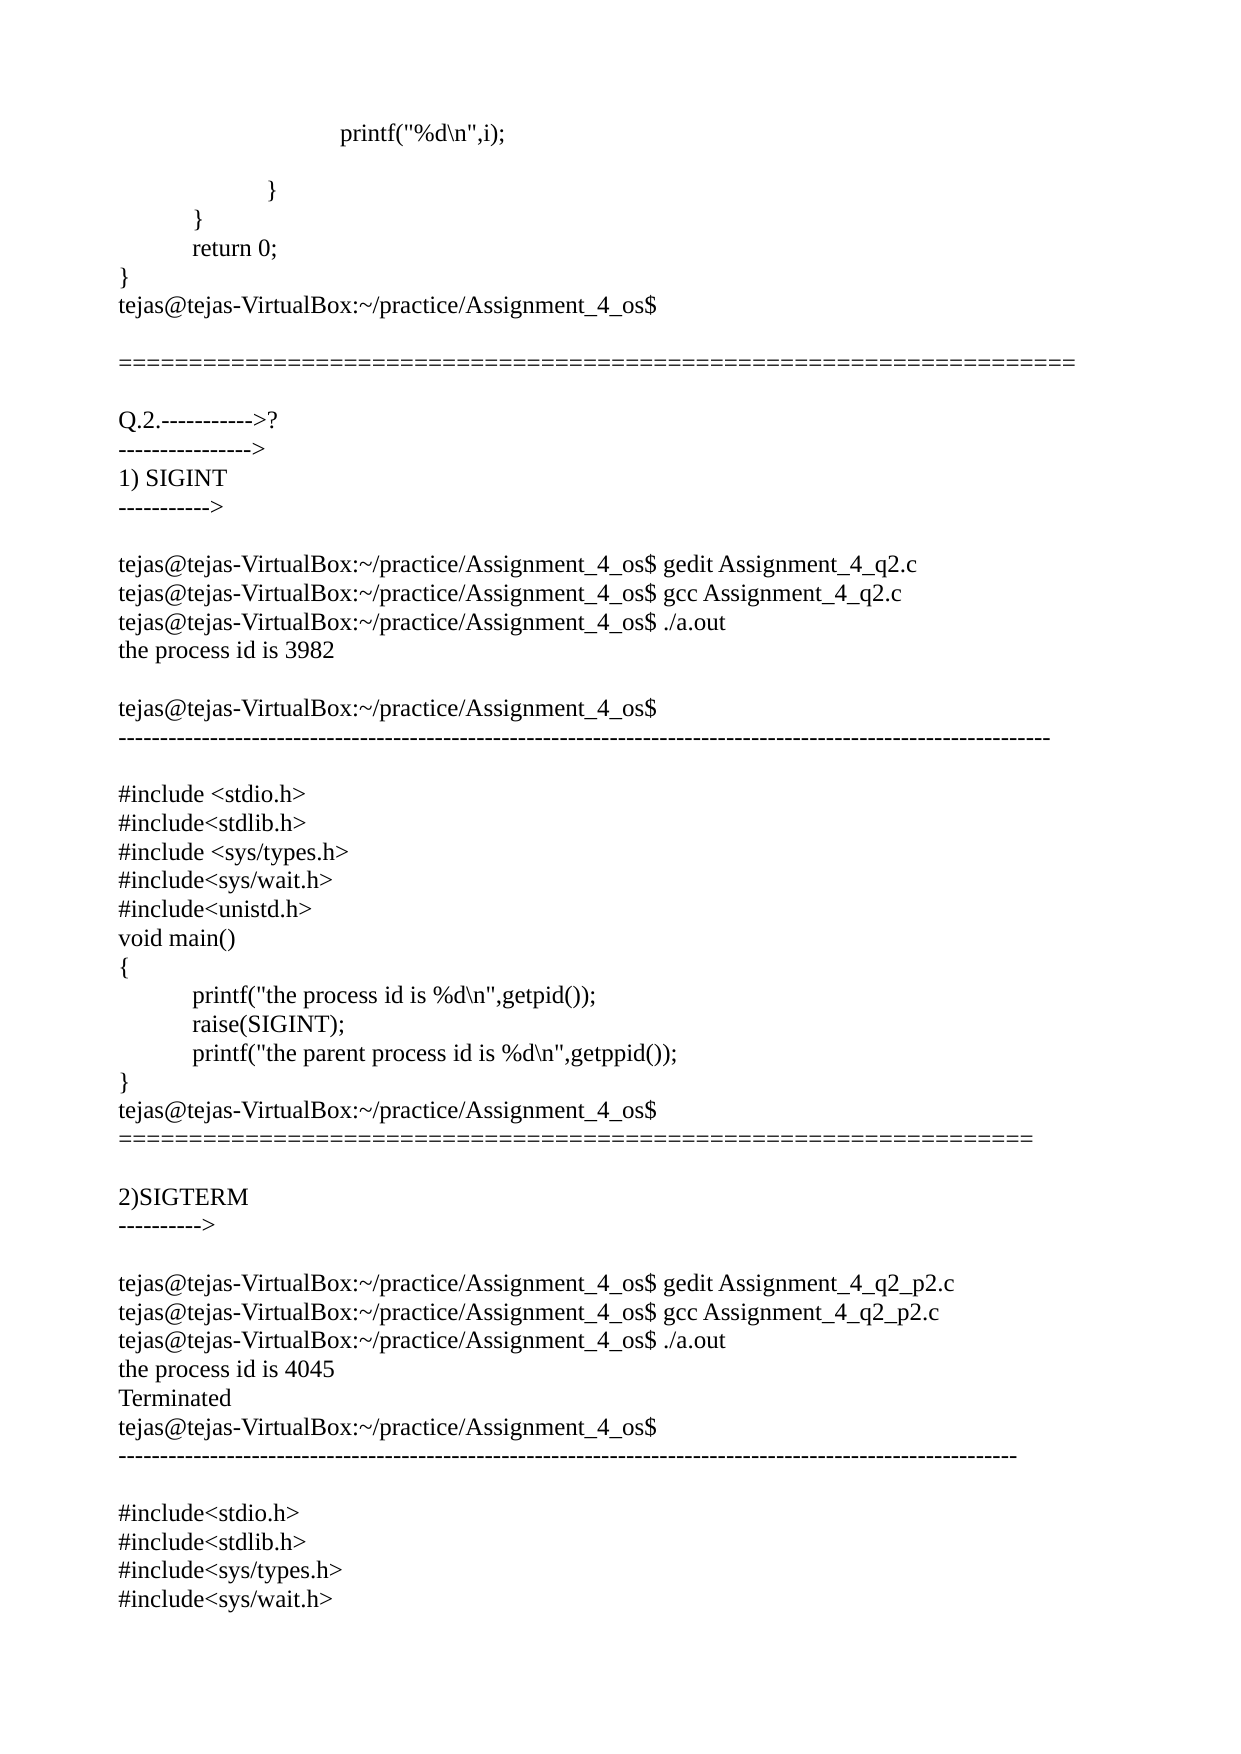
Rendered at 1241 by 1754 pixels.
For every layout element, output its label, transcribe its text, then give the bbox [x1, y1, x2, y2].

text ----------------> [118, 434, 1122, 463]
text { [118, 952, 1122, 981]
text tejas@tejas-VirtualBox:~/practice/Assignment_4_os$ ./a.out [118, 607, 1122, 636]
text tejas@tejas-VirtualBox:~/practice/Assignment_4_os$ gedit Assignment_4_q2_p2.c [118, 1268, 1122, 1297]
text ---------------------------------------------------------------------------------------------------------------- [118, 722, 1122, 751]
text printf("%d\n",i); [118, 118, 1122, 147]
text 1) SIGINT [118, 463, 1122, 492]
text Terminated [118, 1383, 1122, 1412]
text } [118, 176, 1122, 204]
text #include<sys/wait.h> [118, 866, 1122, 894]
text -----------> [118, 492, 1122, 521]
text raise(SIGINT); [118, 1009, 1122, 1038]
text ------------------------------------------------------------------------------------------------------------ [118, 1441, 1122, 1469]
text tejas@tejas-VirtualBox:~/practice/Assignment_4_os$ gcc Assignment_4_q2_p2.c [118, 1297, 1122, 1326]
text tejas@tejas-VirtualBox:~/practice/Assignment_4_os$ gcc Assignment_4_q2.c [118, 578, 1122, 607]
text } [118, 262, 1122, 291]
text ================================================================= [118, 1124, 1122, 1153]
text } [118, 1067, 1122, 1096]
text #include<stdlib.h> [118, 1527, 1122, 1556]
text #include <stdio.h> [118, 779, 1122, 808]
text Q.2.----------->? [118, 406, 1122, 434]
text #include<unistd.h> [118, 894, 1122, 923]
text #include<stdlib.h> [118, 808, 1122, 837]
text tejas@tejas-VirtualBox:~/practice/Assignment_4_os$ gedit Assignment_4_q2.c [118, 549, 1122, 578]
text tejas@tejas-VirtualBox:~/practice/Assignment_4_os$ [118, 1412, 1122, 1441]
text } [118, 204, 1122, 233]
text #include<sys/types.h> [118, 1556, 1122, 1584]
text tejas@tejas-VirtualBox:~/practice/Assignment_4_os$ [118, 291, 1122, 319]
text #include <sys/types.h> [118, 837, 1122, 866]
text return 0; [118, 233, 1122, 262]
text tejas@tejas-VirtualBox:~/practice/Assignment_4_os$ [118, 693, 1122, 722]
text ==================================================================== [118, 348, 1122, 377]
text printf("the parent process id is %d\n",getppid()); [118, 1038, 1122, 1067]
text ----------> [118, 1211, 1122, 1239]
text 2)SIGTERM [118, 1182, 1122, 1211]
text the process id is 4045 [118, 1354, 1122, 1383]
text tejas@tejas-VirtualBox:~/practice/Assignment_4_os$ ./a.out [118, 1326, 1122, 1354]
text tejas@tejas-VirtualBox:~/practice/Assignment_4_os$ [118, 1096, 1122, 1124]
text void main() [118, 923, 1122, 952]
text printf("the process id is %d\n",getpid()); [118, 981, 1122, 1009]
text the process id is 3982 [118, 636, 1122, 664]
text #include<sys/wait.h> [118, 1584, 1122, 1613]
text #include<stdio.h> [118, 1498, 1122, 1527]
